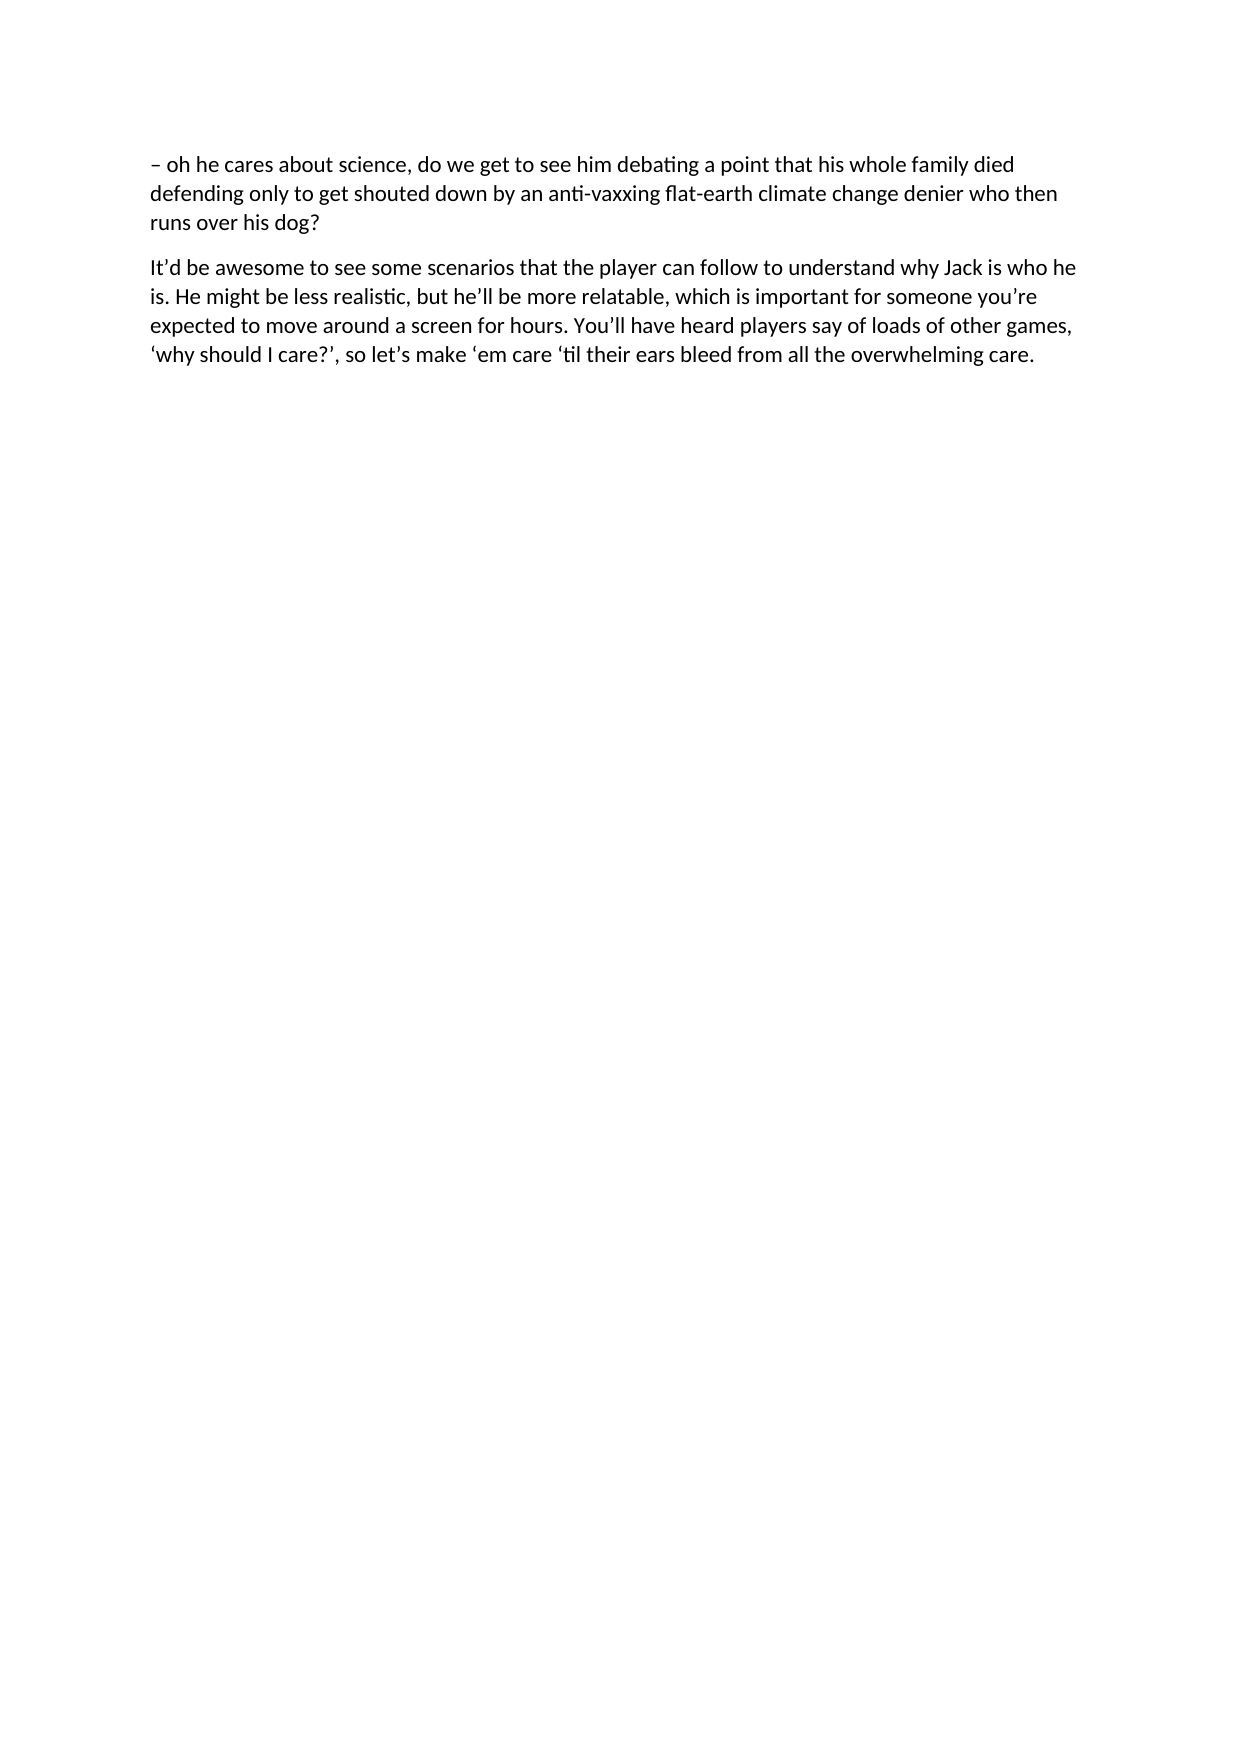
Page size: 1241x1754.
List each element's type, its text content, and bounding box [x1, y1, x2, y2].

text – oh he cares about science, do we get to see him debating a point that his whole family died defending only to get shouted down by an anti-vaxxing flat-earth climate change denier who then runs over his dog? [150, 150, 1090, 236]
text It’d be awesome to see some scenarios that the player can follow to understand why Jack is who he is. He might be less realistic, but he’ll be more relatable, which is important for someone you’re expected to move around a screen for hours. You’ll have heard players say of loads of other games, ‘why should I care?’, so let’s make ‘em care ‘til their ears bleed from all the overwhelming care. [150, 253, 1090, 368]
